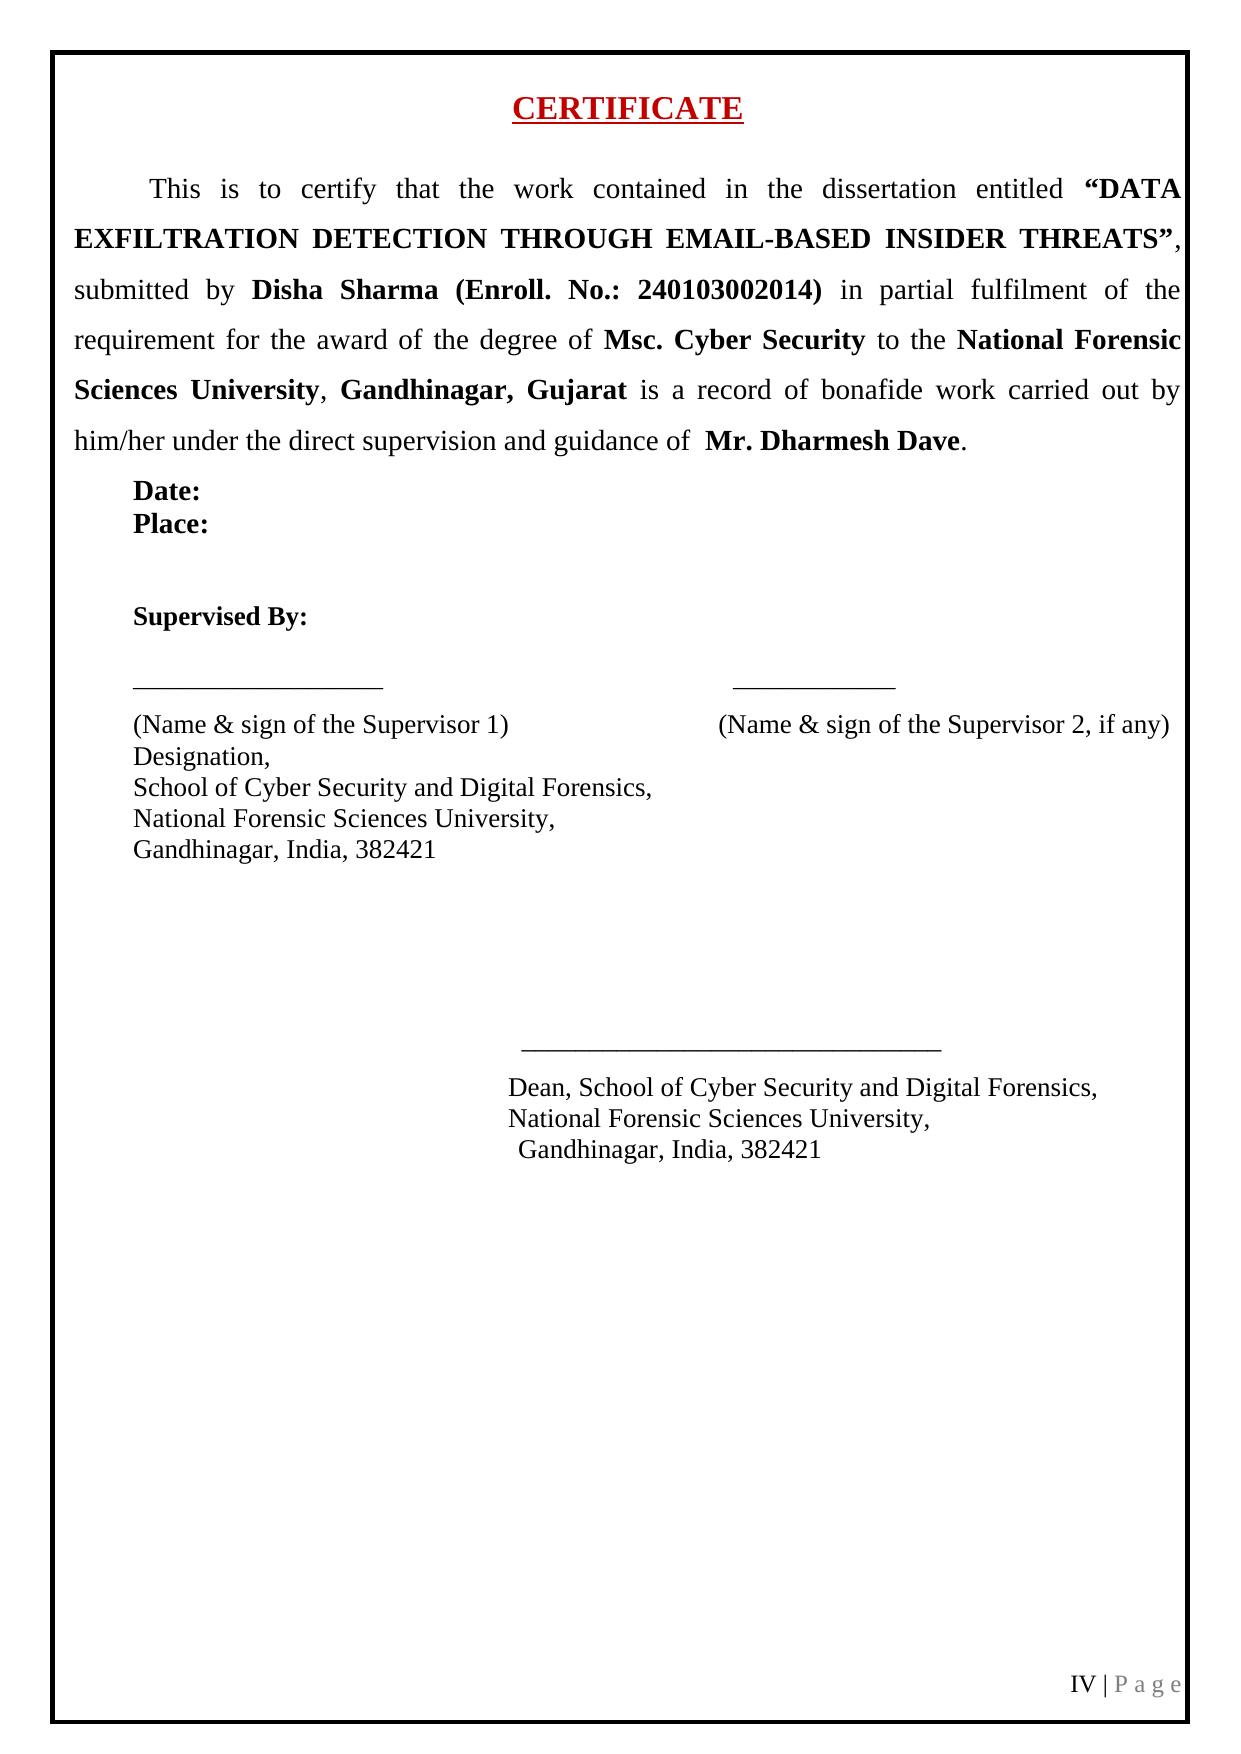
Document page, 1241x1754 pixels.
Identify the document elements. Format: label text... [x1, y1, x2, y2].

text Dean, School of Cyber Security and Digital Forensics, [508, 1071, 1181, 1102]
text Place: [133, 507, 1181, 540]
title CERTIFICATE [133, 89, 1122, 127]
text _______________________________ [433, 1023, 1181, 1054]
text National Forensic Sciences University, [133, 802, 1181, 833]
text Gandhinagar, India, 382421 [133, 1133, 1181, 1164]
text National Forensic Sciences University, [508, 1102, 1181, 1133]
text Supervised By: [133, 600, 1181, 631]
text Designation, [133, 740, 1181, 771]
text This is to certify that the work contained in the dissertation entitled “DATA EXFILTRATION DETECTION THROUGH EMAIL-BASED INSIDER THREATS”, submitted by Disha Sharma (Enroll. No.: 240103002014) in partial fulfilment of the requirement for the award of the degree of Msc. Cyber Security to the National Forensic Sciences University, Gandhinagar, Gujarat is a record of bonafide work carried out by him/her under the direct supervision and guidance of Mr. Dharmesh Dave. [74, 171, 1181, 456]
text Gandhinagar, India, 382421 [133, 833, 1181, 864]
text ____________________ _____________ [133, 663, 1181, 692]
text School of Cyber Security and Digital Forensics, [133, 771, 1181, 802]
text (Name & sign of the Supervisor 1) (Name & sign of the Supervisor 2, if any) [133, 709, 1181, 740]
text Date: [133, 473, 1181, 507]
